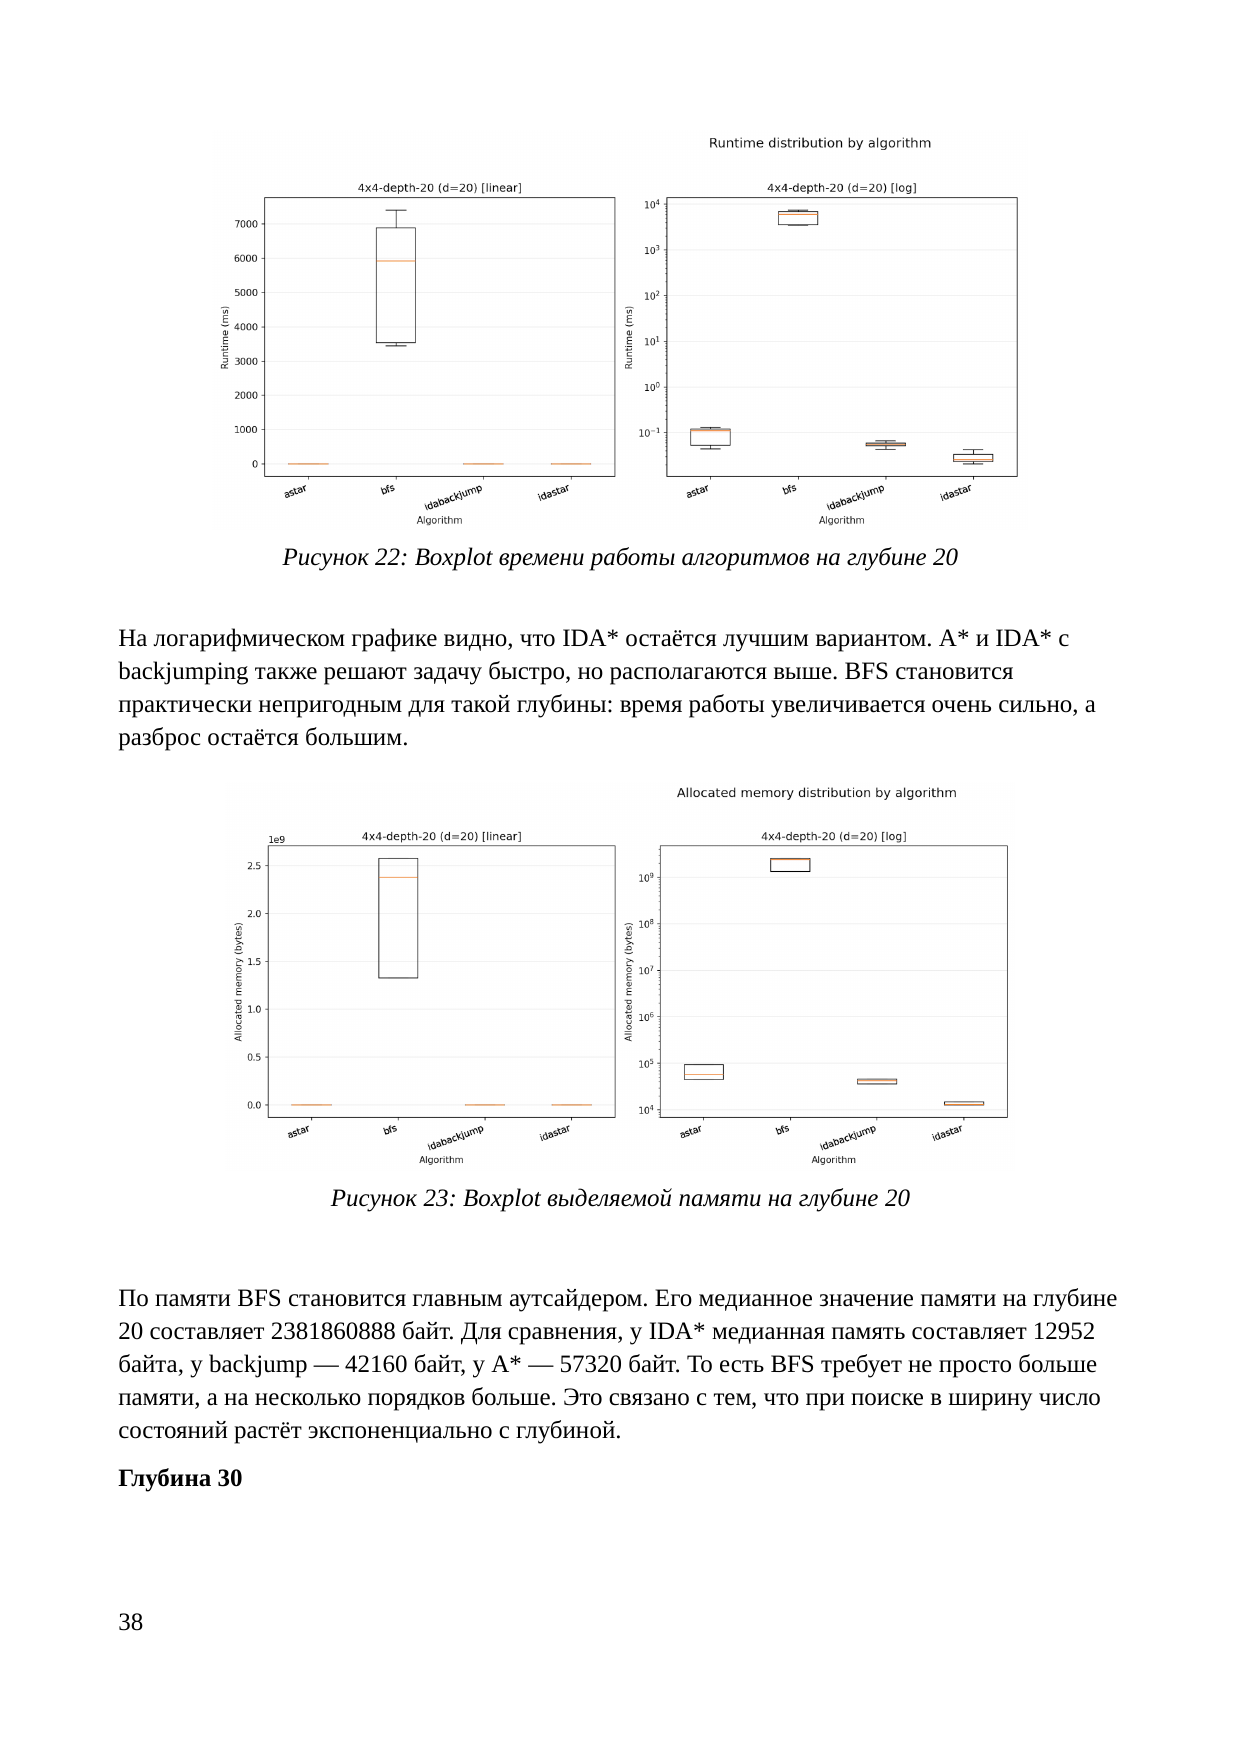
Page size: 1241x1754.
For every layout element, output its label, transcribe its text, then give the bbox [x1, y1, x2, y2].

picture [212, 130, 1028, 530]
text Рисунок 23: Boxplot выделяемой памяти на глубине 20 [225, 1171, 1015, 1212]
picture [225, 782, 1015, 1171]
text По памяти BFS становится главным аутсайдером. Его медианное значение памяти на глубине 20 составляет 2381860888 байт. Для сравнения, у IDA* медианная память составляет 12952 байта, у backjump — 42160 байт, у A* — 57320 байт. То есть BFS требует не просто больше памяти, а на несколько порядков больше. Это связано с тем, что при поиске в ширину число состояний растёт экспоненциально с глубиной. [118, 1283, 1122, 1444]
text На логарифмическом графике видно, что IDA* остаётся лучшим вариантом. A* и IDA* с backjumping также решают задачу быстро, но располагаются выше. BFS становится практически непригодным для такой глубины: время работы увеличивается очень сильно, а разброс остаётся большим. [118, 623, 1122, 751]
text Глубина 30 [118, 1463, 1122, 1491]
text Рисунок 22: Boxplot времени работы алгоритмов на глубине 20 [212, 530, 1028, 571]
